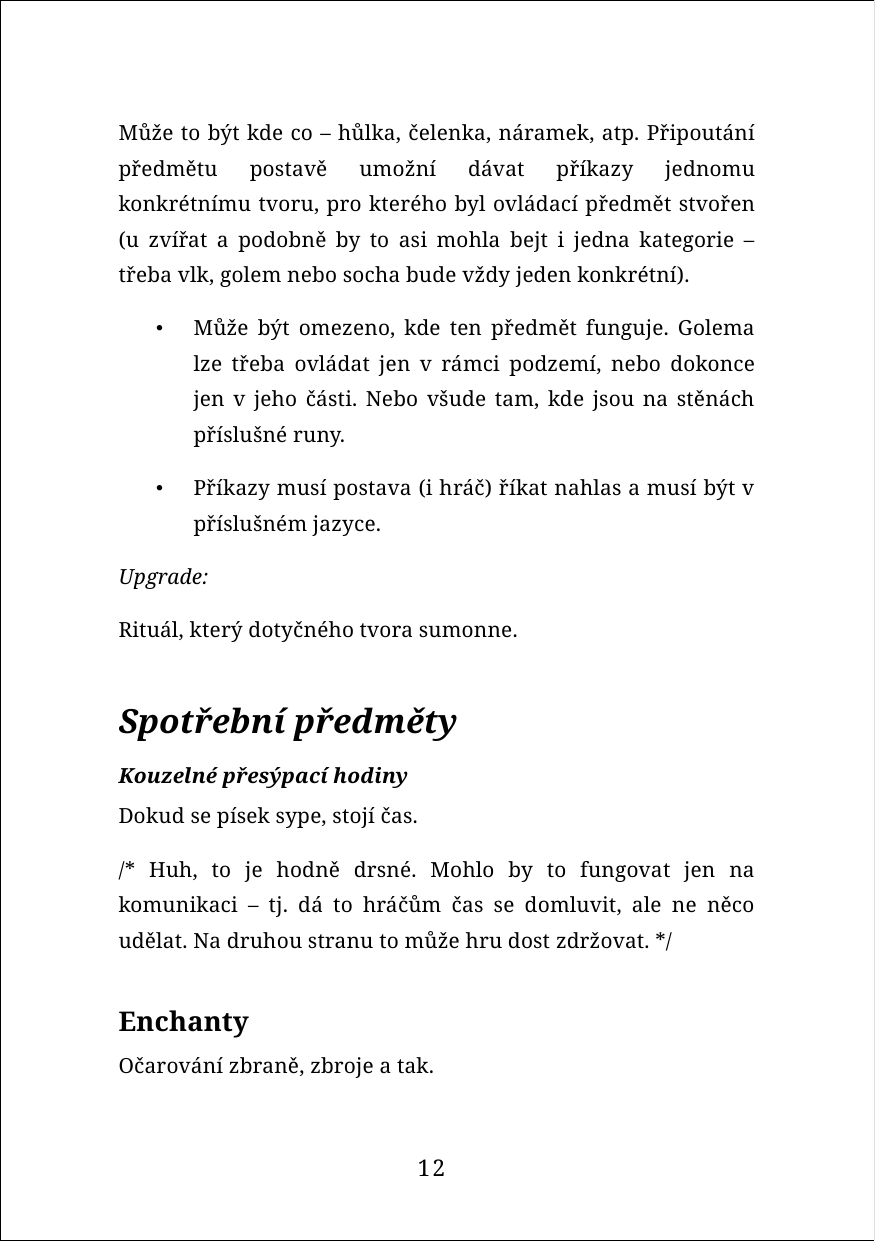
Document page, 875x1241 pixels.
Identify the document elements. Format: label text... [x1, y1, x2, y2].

text Může to být kde co – hůlka, čelenka, náramek, atp. Připoutání předmětu postavě umožní dávat příkazy jednomu konkrétnímu tvoru, pro kterého byl ovládací předmět stvořen (u zvířat a podobně by to asi mohla bejt i jedna kategorie – třeba vlk, golem nebo socha bude vždy jeden konkrétní). [118, 118, 756, 289]
subtitle Spotřební předměty [118, 698, 756, 743]
list Může být omezeno, kde ten předmět funguje. Golema lze třeba ovládat jen v rámci podzemí, nebo dokonce jen v jeho části. Nebo všude tam, kde jsou na stěnách příslušné runy. [156, 313, 756, 448]
subtitle Kouzelné přesýpací hodiny [118, 761, 756, 790]
list Příkazy musí postava (i hráč) říkat nahlas a musí být v příslušném jazyce. [156, 473, 756, 537]
text Očarování zbraně, zbroje a tak. [118, 1051, 756, 1080]
text Rituál, který dotyčného tvora sumonne. [118, 615, 756, 644]
subtitle Enchanty [118, 1003, 756, 1039]
text Upgrade: [118, 562, 756, 591]
text /* Huh, to je hodně drsné. Mohlo by to fungovat jen na komunikaci – tj. dá to hráčům čas se domluvit, ale ne něco udělat. Na druhou stranu to může hru dost zdržovat. */ [118, 855, 756, 954]
text Dokud se písek sype, stojí čas. [118, 801, 756, 830]
